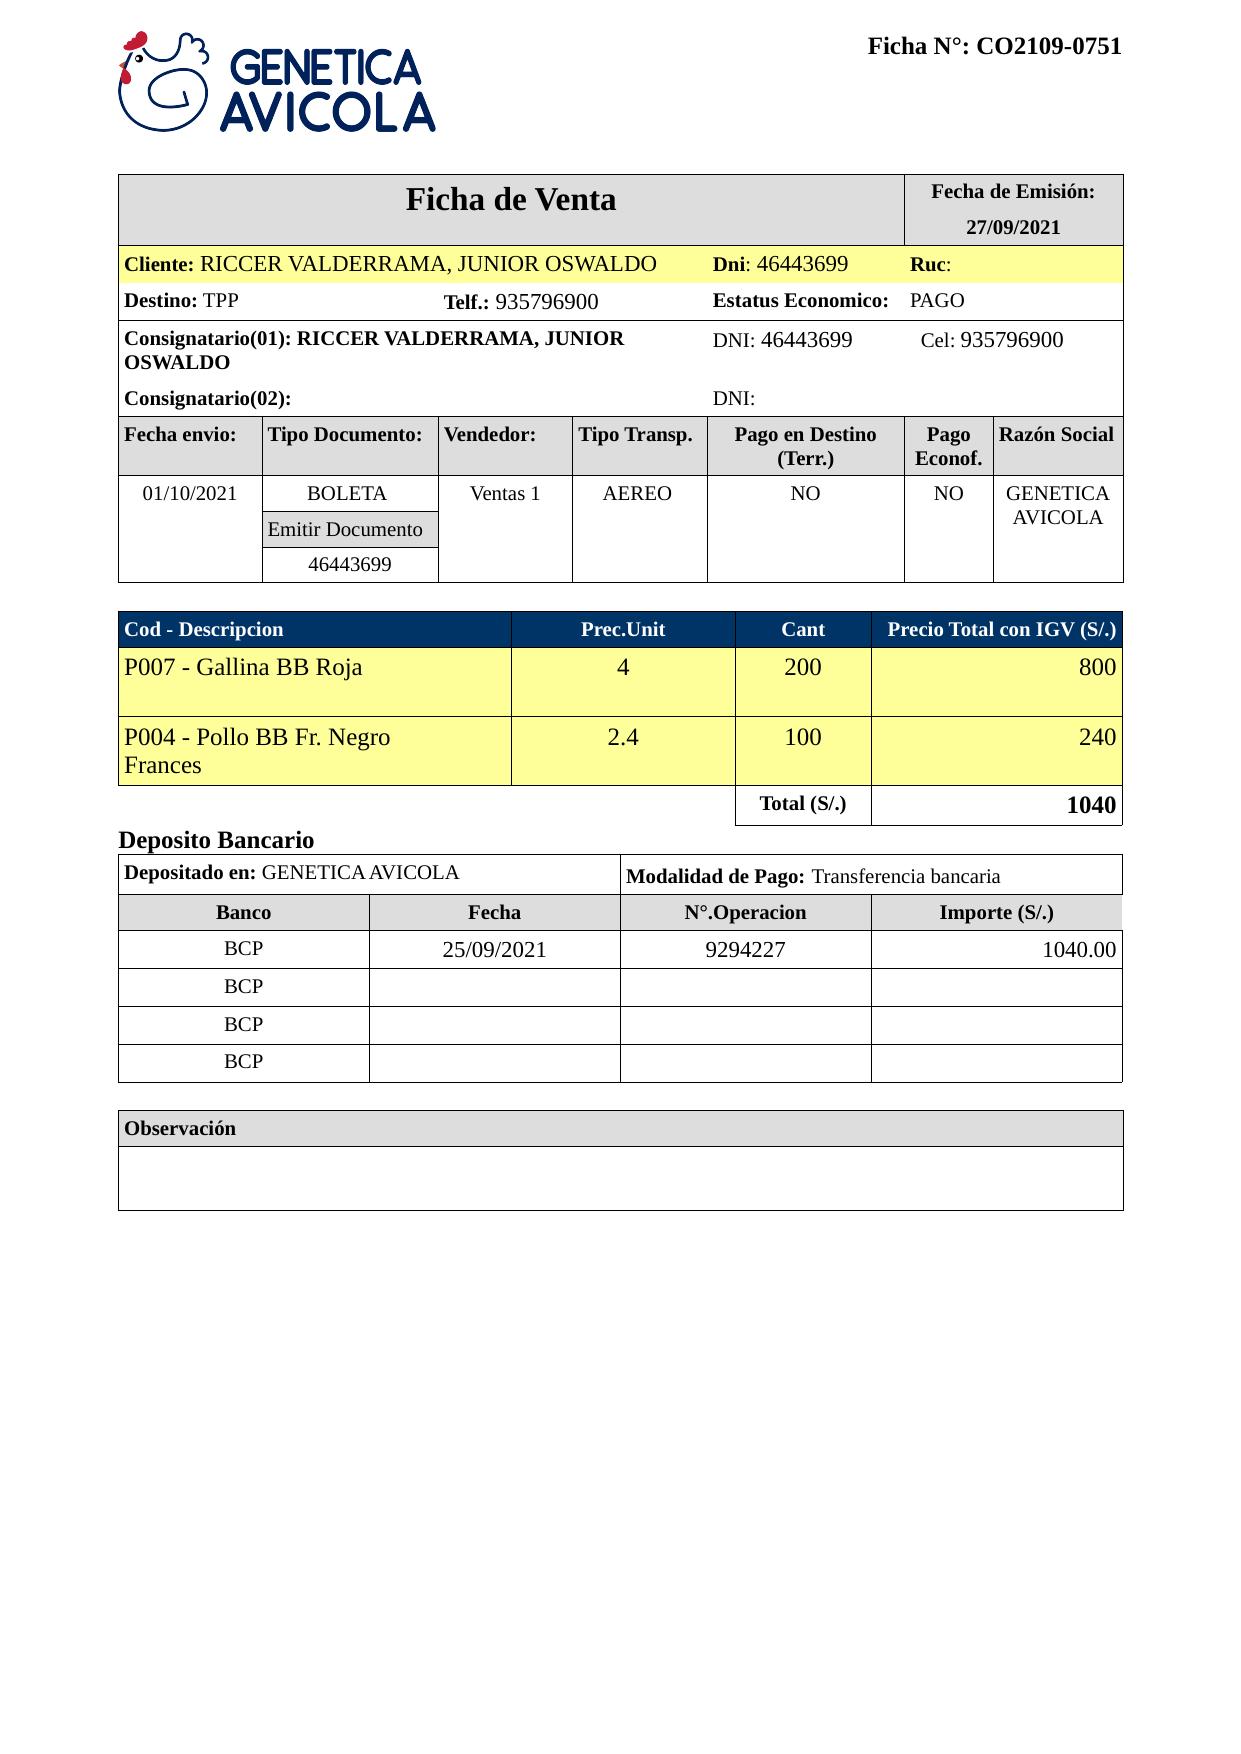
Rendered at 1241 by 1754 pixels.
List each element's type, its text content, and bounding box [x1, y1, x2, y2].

table_cell AEREO [573, 476, 707, 582]
table_cell Emitir Documento [263, 512, 438, 547]
table_cell BCP [119, 1007, 369, 1044]
table_cell Destino: TPP [119, 283, 438, 320]
table_cell Consignatario(02): [119, 380, 707, 416]
table_cell 100 [736, 717, 871, 785]
table_cell [118, 786, 511, 825]
table_cell N°.Operacion [621, 895, 871, 930]
table_cell 46443699 [263, 548, 438, 582]
picture [118, 31, 436, 132]
table_cell 9294227 [621, 931, 871, 968]
table_cell 01/10/2021 [119, 476, 262, 582]
table_cell BCP [119, 931, 369, 968]
table_cell Fecha [370, 895, 620, 930]
table_cell Razón Social [994, 417, 1123, 475]
table_cell Consignatario(01): RICCER VALDERRAMA, JUNIOR OSWALDO [119, 321, 707, 380]
table_cell Fecha envio: [119, 417, 262, 475]
table_cell 2.4 [512, 717, 735, 785]
table_cell P004 - Pollo BB Fr. Negro Frances [119, 717, 511, 785]
table_header Depositado en: GENETICA AVICOLA [119, 855, 620, 894]
table_cell Estatus Economico: [707, 283, 904, 320]
table_cell [119, 1147, 1123, 1210]
table_cell 1040.00 [872, 931, 1122, 968]
table_header Precio Total con IGV (S/.) [872, 612, 1122, 647]
table_header Fecha de Emisión: [905, 175, 1123, 209]
table_cell Vendedor: [439, 417, 572, 475]
table_cell [370, 1007, 620, 1044]
table_cell 4 [512, 648, 735, 716]
table_cell Cel: 935796900 [915, 321, 1123, 380]
table_cell [370, 1045, 620, 1082]
table_cell [621, 969, 871, 1006]
table_cell [872, 1045, 1122, 1082]
table_cell 1040 [872, 786, 1122, 825]
table_cell Importe (S/.) [872, 895, 1122, 930]
table_header Cant [736, 612, 871, 647]
table_cell Banco [119, 895, 369, 930]
table_cell BCP [119, 969, 369, 1006]
table_cell 240 [872, 717, 1122, 785]
table_cell P007 - Gallina BB Roja [119, 648, 511, 716]
table_cell Ventas 1 [439, 476, 572, 582]
table_cell NO [905, 476, 993, 582]
table_cell PAGO [904, 283, 1123, 320]
table_header Modalidad de Pago: Transferencia bancaria [621, 855, 1122, 894]
table_cell DNI: [707, 380, 1123, 416]
table_cell DNI: 46443699 [707, 321, 915, 380]
table_header Cod - Descripcion [119, 612, 511, 647]
table_cell [621, 1007, 871, 1044]
table_cell NO [708, 476, 904, 582]
table_cell [872, 1007, 1122, 1044]
table_cell 25/09/2021 [370, 931, 620, 968]
table_cell Total (S/.) [736, 786, 871, 825]
table_cell BCP [119, 1045, 369, 1082]
table_cell Pago Econof. [905, 417, 993, 475]
text Deposito Bancario [118, 825, 1122, 854]
table_cell [511, 786, 735, 825]
table_cell Cliente: RICCER VALDERRAMA, JUNIOR OSWALDO [119, 246, 707, 283]
table_cell [621, 1045, 871, 1082]
table_cell Pago en Destino (Terr.) [708, 417, 904, 475]
table_cell Ruc: [904, 246, 1123, 283]
table_cell GENETICA AVICOLA [994, 476, 1123, 582]
table_header Prec.Unit [512, 612, 735, 647]
table_header Observación [119, 1111, 1123, 1146]
table_cell Tipo Documento: [263, 417, 438, 475]
table_cell 200 [736, 648, 871, 716]
table_cell Dni: 46443699 [707, 246, 904, 283]
table_cell Telf.: 935796900 [438, 283, 707, 320]
table_cell 27/09/2021 [905, 209, 1123, 245]
table_cell Tipo Transp. [573, 417, 707, 475]
table_cell 800 [872, 648, 1122, 716]
table_header Ficha de Venta [119, 175, 904, 245]
table_cell [872, 969, 1122, 1006]
table_cell [370, 969, 620, 1006]
table_cell BOLETA [263, 476, 438, 511]
